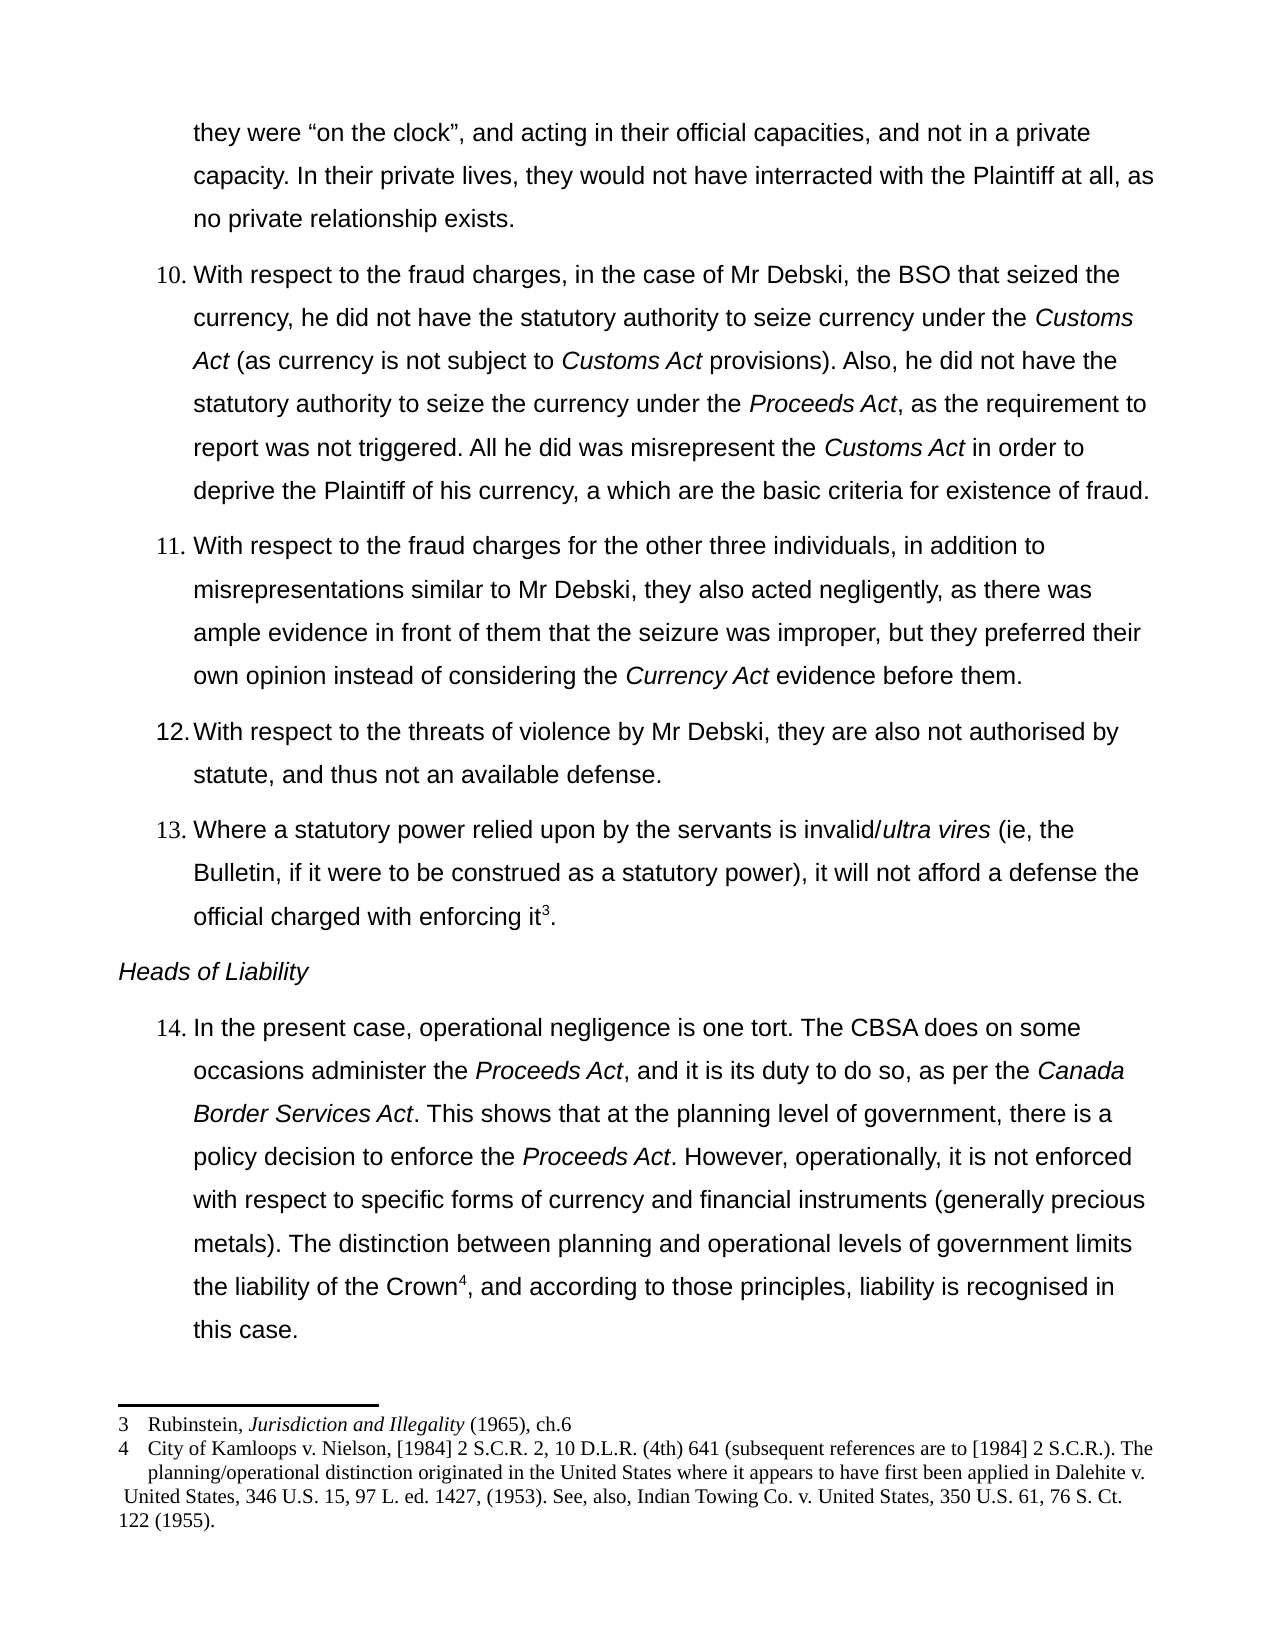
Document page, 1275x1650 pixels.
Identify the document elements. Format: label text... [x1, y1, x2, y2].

list In the present case, operational negligence is one tort. The CBSA does on some occasions administer the Proceeds Act, and it is its duty to do so, as per the Canada Border Services Act. This shows that at the planning level of government, there is a policy decision to enforce the Proceeds Act. However, operationally, it is not enforced with respect to specific forms of currency and financial instruments (generally precious metals). The distinction between planning and operational levels of government limits the liability of the Crown, and according to those principles, liability is recognised in this case. [156, 1013, 1157, 1343]
text Heads of Liability [118, 957, 1157, 986]
list With respect to the fraud charges for the other three individuals, in addition to misrepresentations similar to Mr Debski, they also acted negligently, as there was ample evidence in front of them that the seizure was improper, but they preferred their own opinion instead of considering the Currency Act evidence before them. [156, 531, 1157, 689]
list they were “on the clock”, and acting in their official capacities, and not in a private capacity. In their private lives, they would not have interracted with the Plaintiff at all, as no private relationship exists. [156, 118, 1157, 233]
list Rubinstein, Jurisdiction and Illegality (1965), ch.6 [118, 1412, 1157, 1436]
list With respect to the threats of violence by Mr Debski, they are also not authorised by statute, and thus not an available defense. [156, 716, 1157, 788]
list City of Kamloops v. Nielson, [1984] 2 S.C.R. 2, 10 D.L.R. (4th) 641 (subsequent references are to [1984] 2 S.C.R.). The planning/operational distinction originated in the United States where it appears to have first been applied in Dalehite v. [118, 1436, 1157, 1484]
list United States, 346 U.S. 15, 97 L. ed. 1427, (1953). See, also, Indian Towing Co. v. United States, 350 U.S. 61, 76 S. Ct. 122 (1955). [118, 1484, 1157, 1532]
list Where a statutory power relied upon by the servants is invalid/ultra vires (ie, the Bulletin, if it were to be construed as a statutory power), it will not afford a defense the official charged with enforcing it. [156, 815, 1157, 930]
list With respect to the fraud charges, in the case of Mr Debski, the BSO that seized the currency, he did not have the statutory authority to seize currency under the Customs Act (as currency is not subject to Customs Act provisions). Also, he did not have the statutory authority to seize the currency under the Proceeds Act, as the requirement to report was not triggered. All he did was misrepresent the Customs Act in order to deprive the Plaintiff of his currency, a which are the basic criteria for existence of fraud. [156, 260, 1157, 504]
